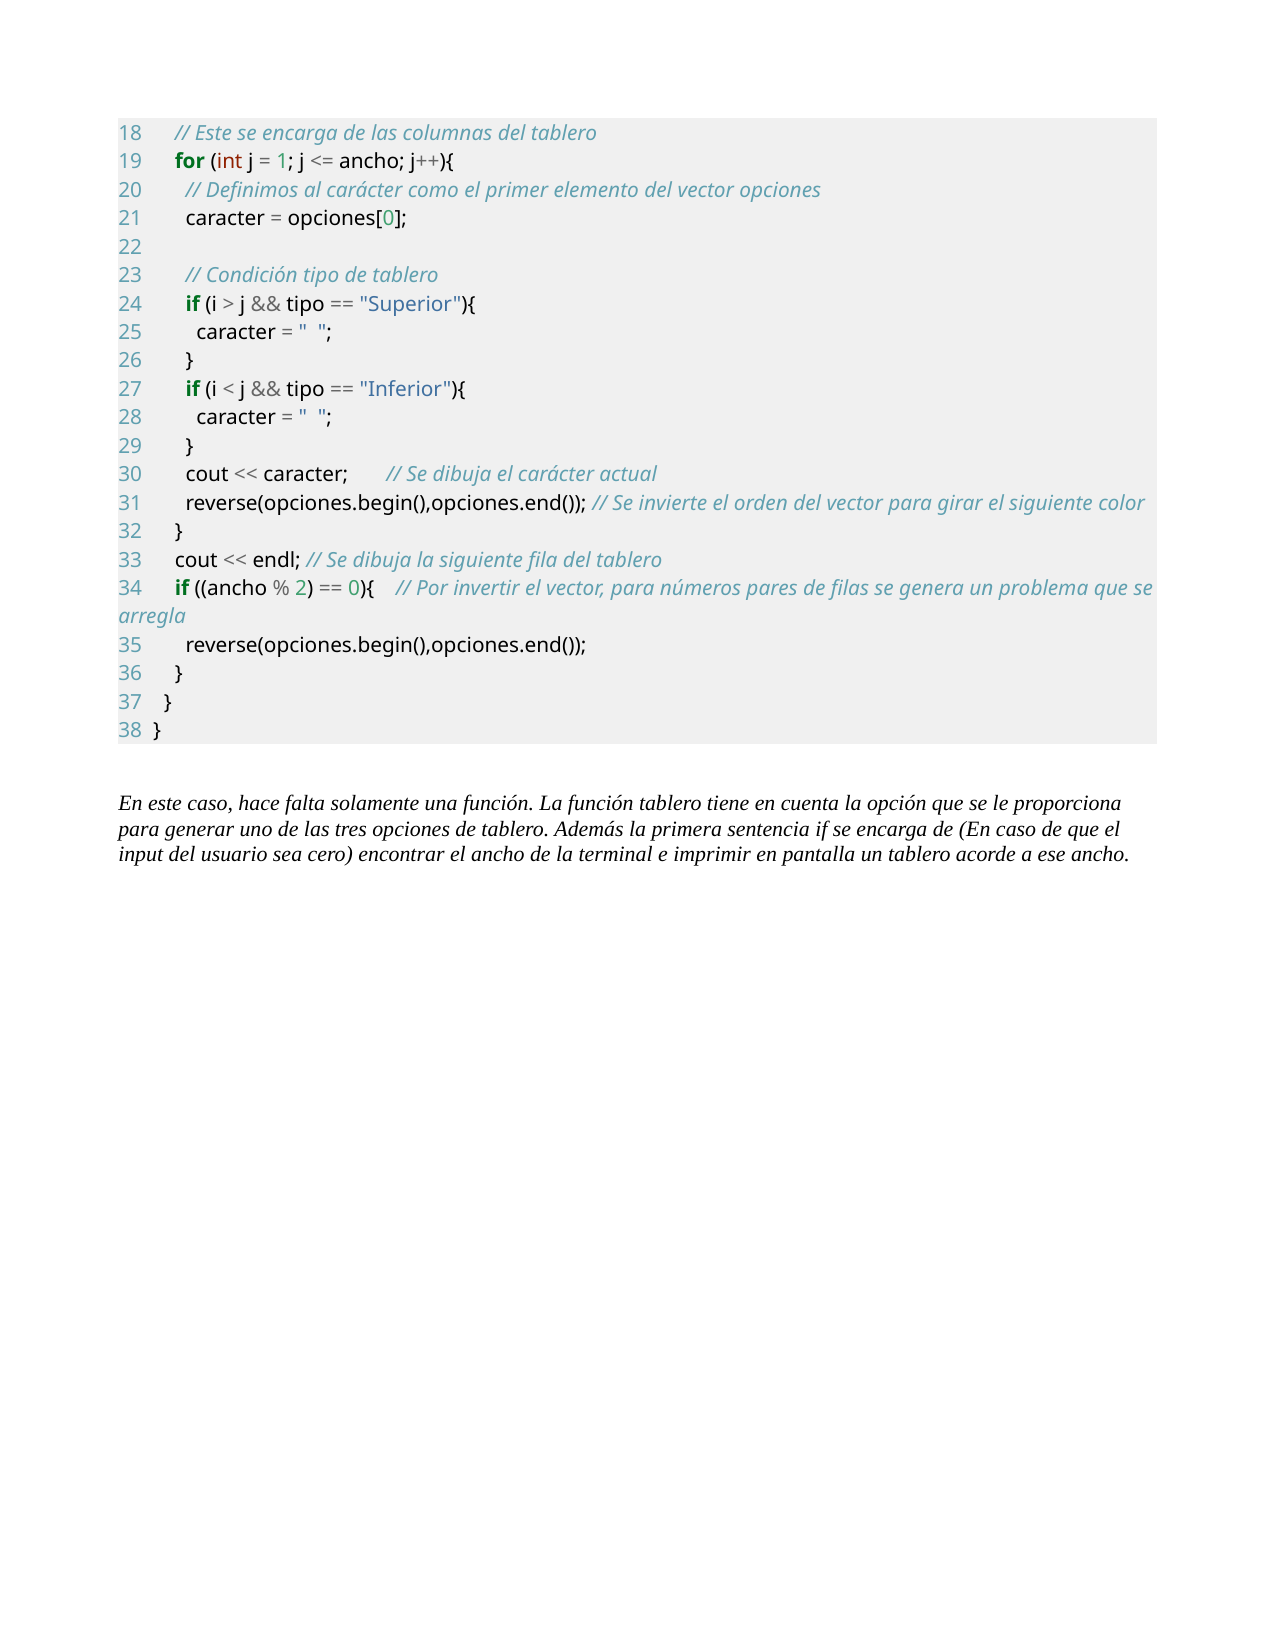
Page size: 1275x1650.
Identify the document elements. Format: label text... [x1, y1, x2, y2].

text 25 caracter = " "; [118, 317, 1157, 346]
text 21 caracter = opciones[0]; [118, 203, 1157, 232]
text 18 // Este se encarga de las columnas del tablero [118, 118, 1157, 147]
text 32 } [118, 516, 1157, 545]
text 24 if (i > j && tipo == "Superior"){ [118, 289, 1157, 317]
text 33 cout << endl; // Se dibuja la siguiente fila del tablero [118, 545, 1157, 573]
text 26 } [118, 346, 1157, 374]
text 34 if ((ancho % 2) == 0){ // Por invertir el vector, para números pares de filas se genera un problema que se arregla [118, 573, 1157, 630]
text 27 if (i < j && tipo == "Inferior"){ [118, 374, 1157, 402]
text 19 for (int j = 1; j <= ancho; j++){ [118, 147, 1157, 175]
text 38 } [118, 715, 1157, 744]
text 30 cout << caracter; // Se dibuja el carácter actual [118, 459, 1157, 488]
text 22 [118, 232, 1157, 260]
text 23 // Condición tipo de tablero [118, 260, 1157, 289]
text 36 } [118, 658, 1157, 687]
text En este caso, hace falta solamente una función. La función tablero tiene en cuenta la opción que se le proporciona para generar uno de las tres opciones de tablero. Además la primera sentencia if se encarga de (En caso de que el input del usuario sea cero) encontrar el ancho de la terminal e imprimir en pantalla un tablero acorde a ese ancho. [118, 790, 1157, 866]
text 35 reverse(opciones.begin(),opciones.end()); [118, 630, 1157, 658]
text 28 caracter = " "; [118, 402, 1157, 431]
text 37 } [118, 687, 1157, 715]
text 31 reverse(opciones.begin(),opciones.end()); // Se invierte el orden del vector para girar el siguiente color [118, 488, 1157, 516]
text 20 // Definimos al carácter como el primer elemento del vector opciones [118, 175, 1157, 203]
text 29 } [118, 431, 1157, 459]
